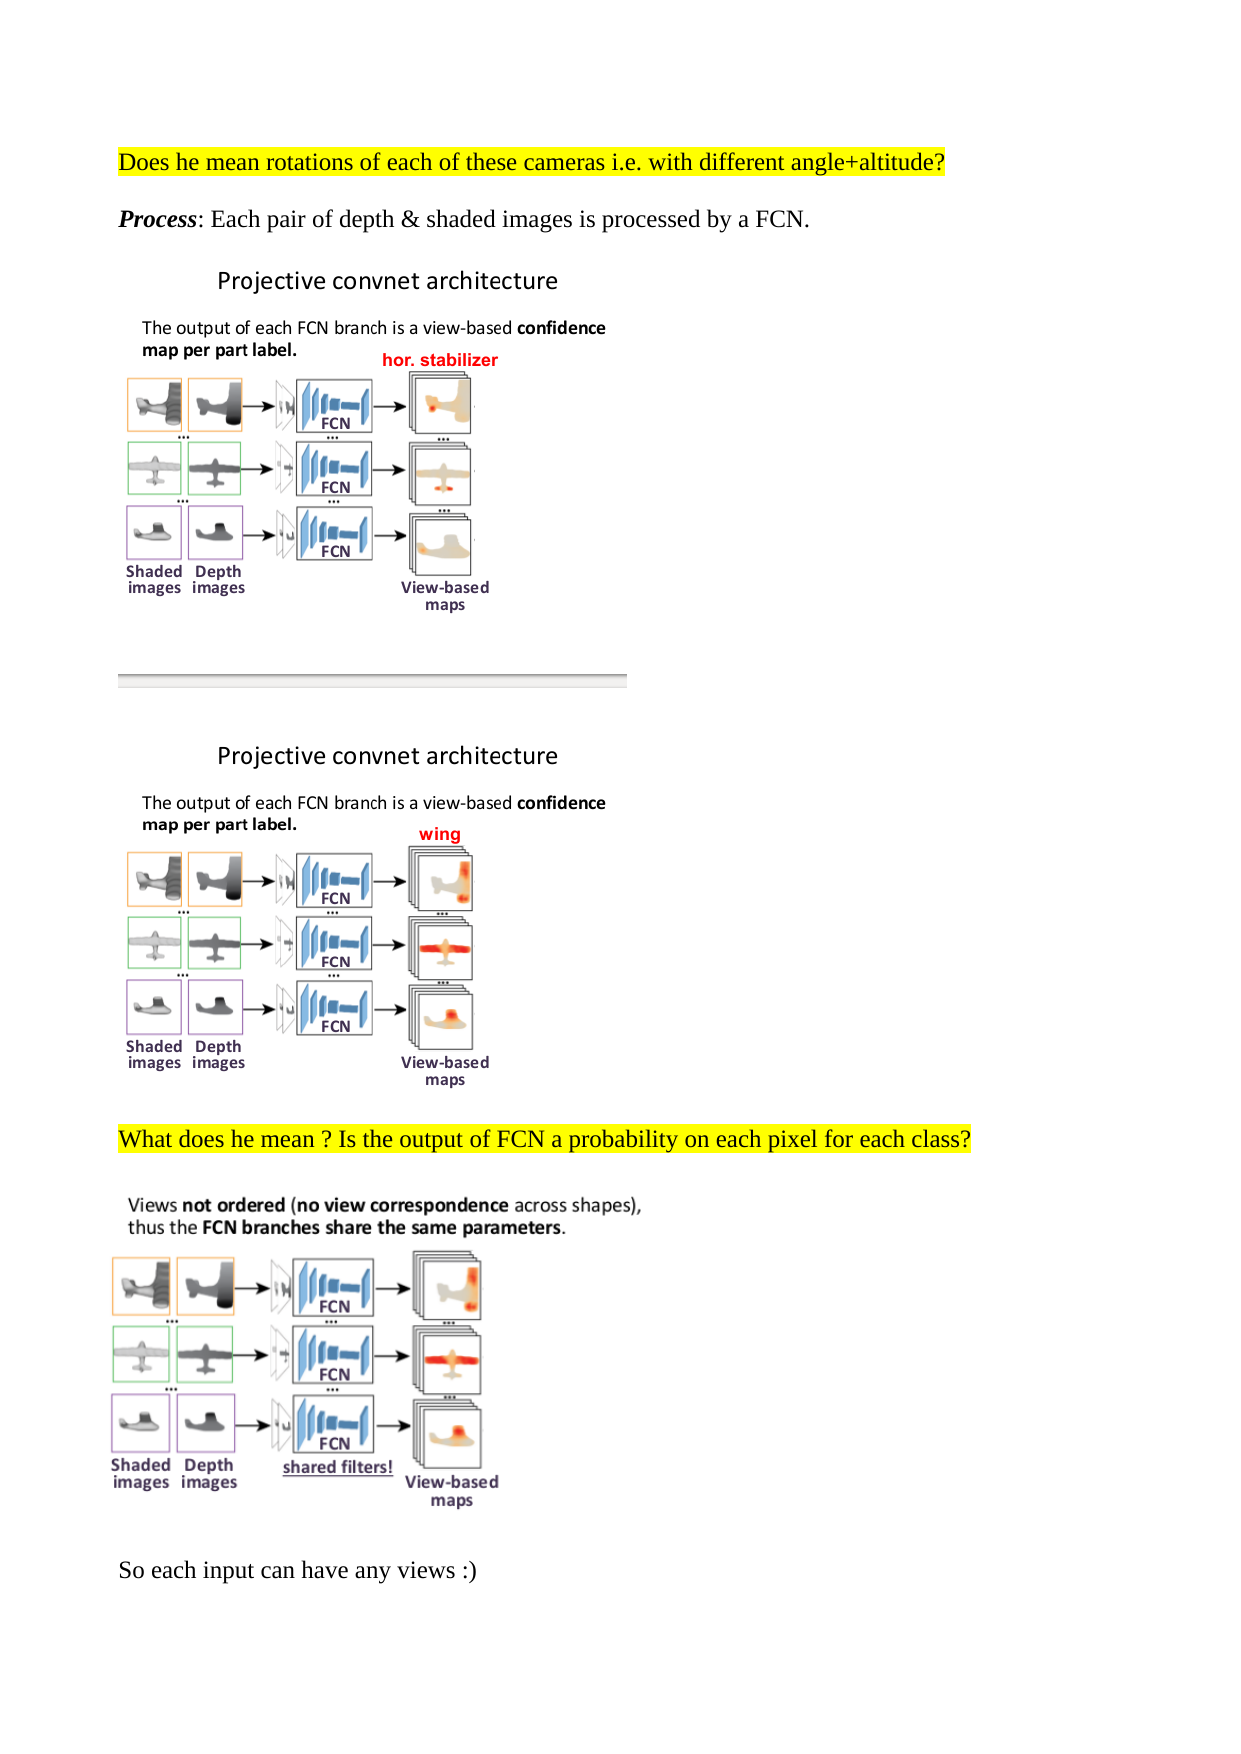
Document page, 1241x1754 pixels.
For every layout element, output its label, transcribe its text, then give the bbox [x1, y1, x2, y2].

text Does he mean rotations of each of these cameras i.e. with different angle+altitude? [118, 147, 1122, 176]
text Process: Each pair of depth & shaded images is processed by a FCN. [118, 204, 1122, 233]
picture [118, 261, 627, 1105]
text What does he mean ? Is the output of FCN a probability on each pixel for each class? [118, 1124, 1122, 1153]
picture [95, 1184, 663, 1524]
text So each input can have any views :) [118, 1556, 1122, 1584]
